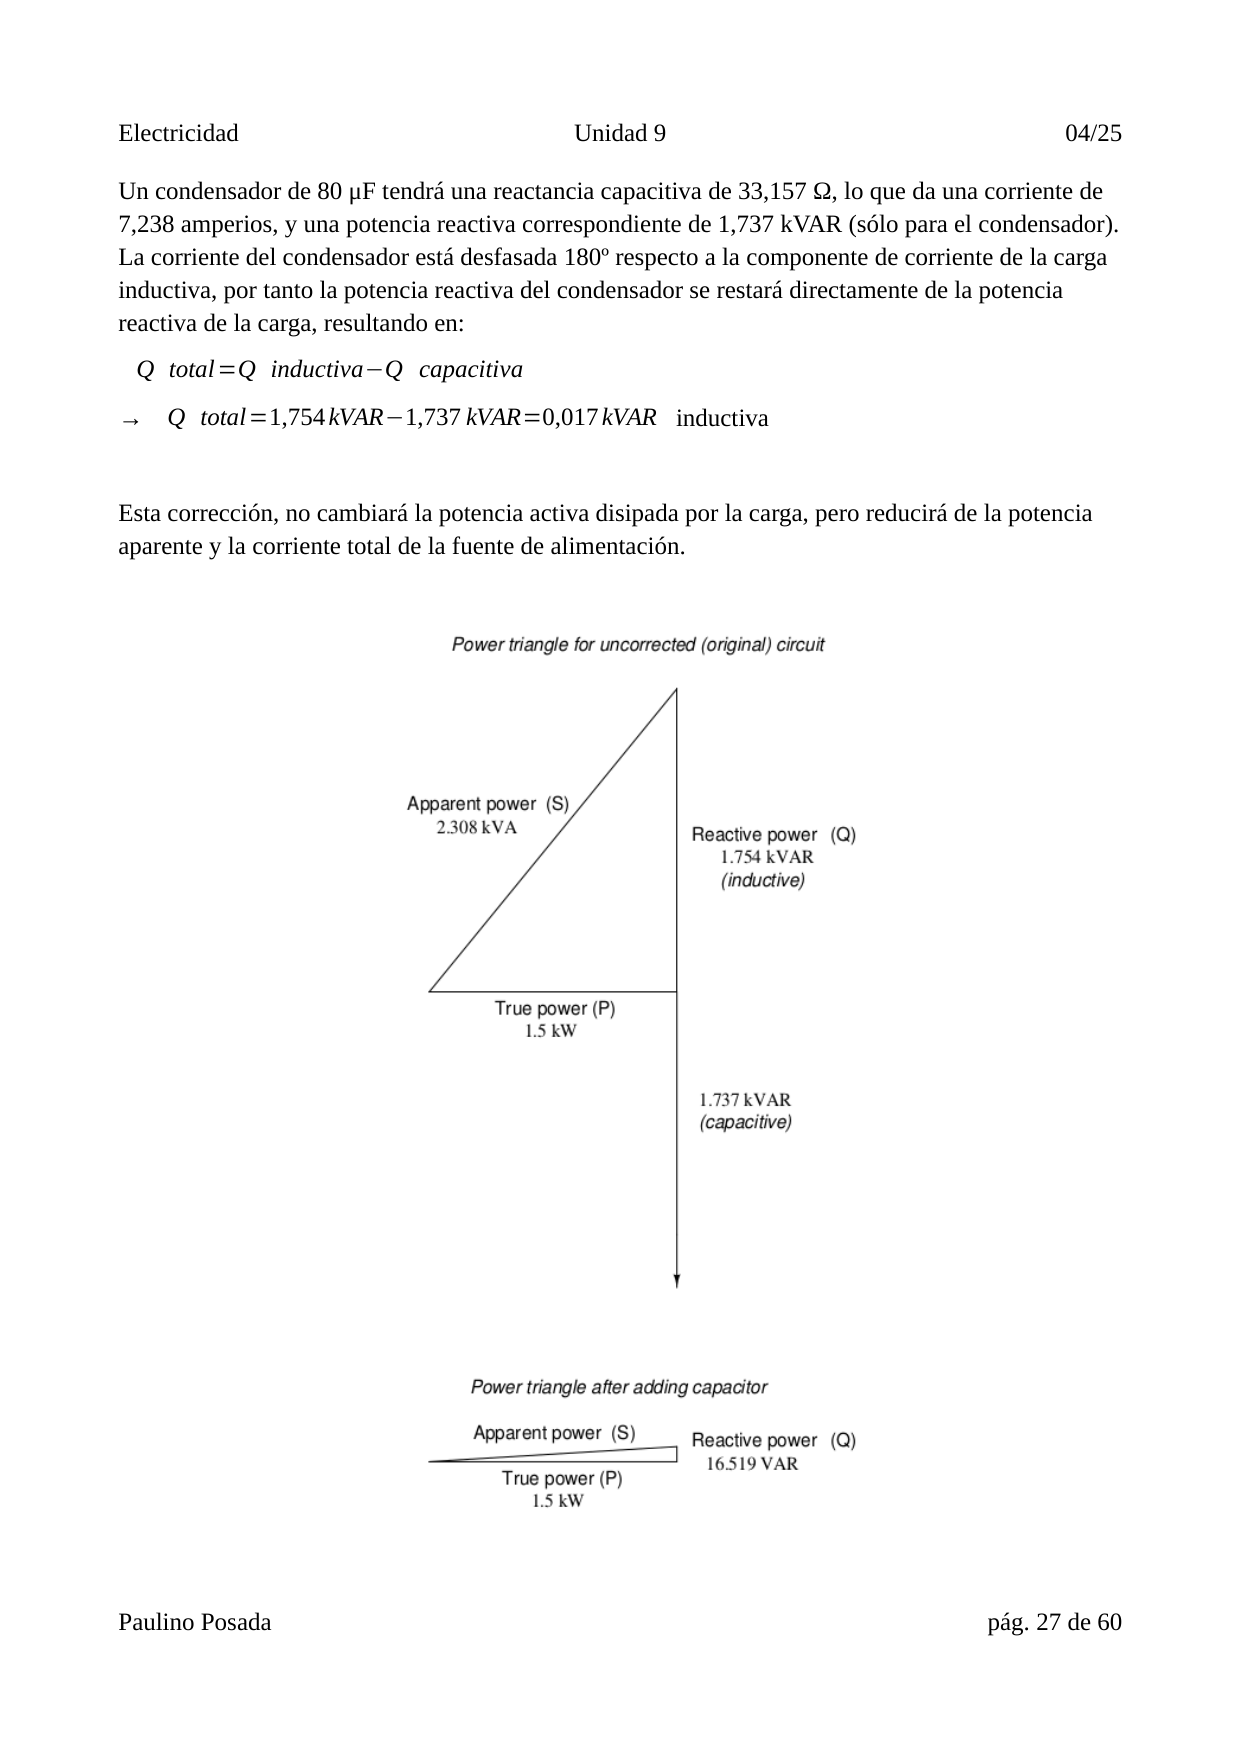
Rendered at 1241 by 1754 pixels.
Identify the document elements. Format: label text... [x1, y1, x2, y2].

text → inductiva [118, 403, 1122, 431]
text Un condensador de 80 μF tendrá una reactancia capacitiva de 33,157 Ω, lo que da una corriente de 7,238 amperios, y una potencia reactiva correspondiente de 1,737 kVAR (sólo para el condensador). La corriente del condensador está desfasada 180º respecto a la componente de corriente de la carga inductiva, por tanto la potencia reactiva del condensador se restará directamente de la potencia reactiva de la carga, resultando en: [118, 176, 1122, 337]
text Esta corrección, no cambiará la potencia activa disipada por la carga, pero reducirá de la potencia aparente y la corriente total de la fuente de alimentación. [118, 498, 1122, 559]
picture [362, 626, 878, 1523]
